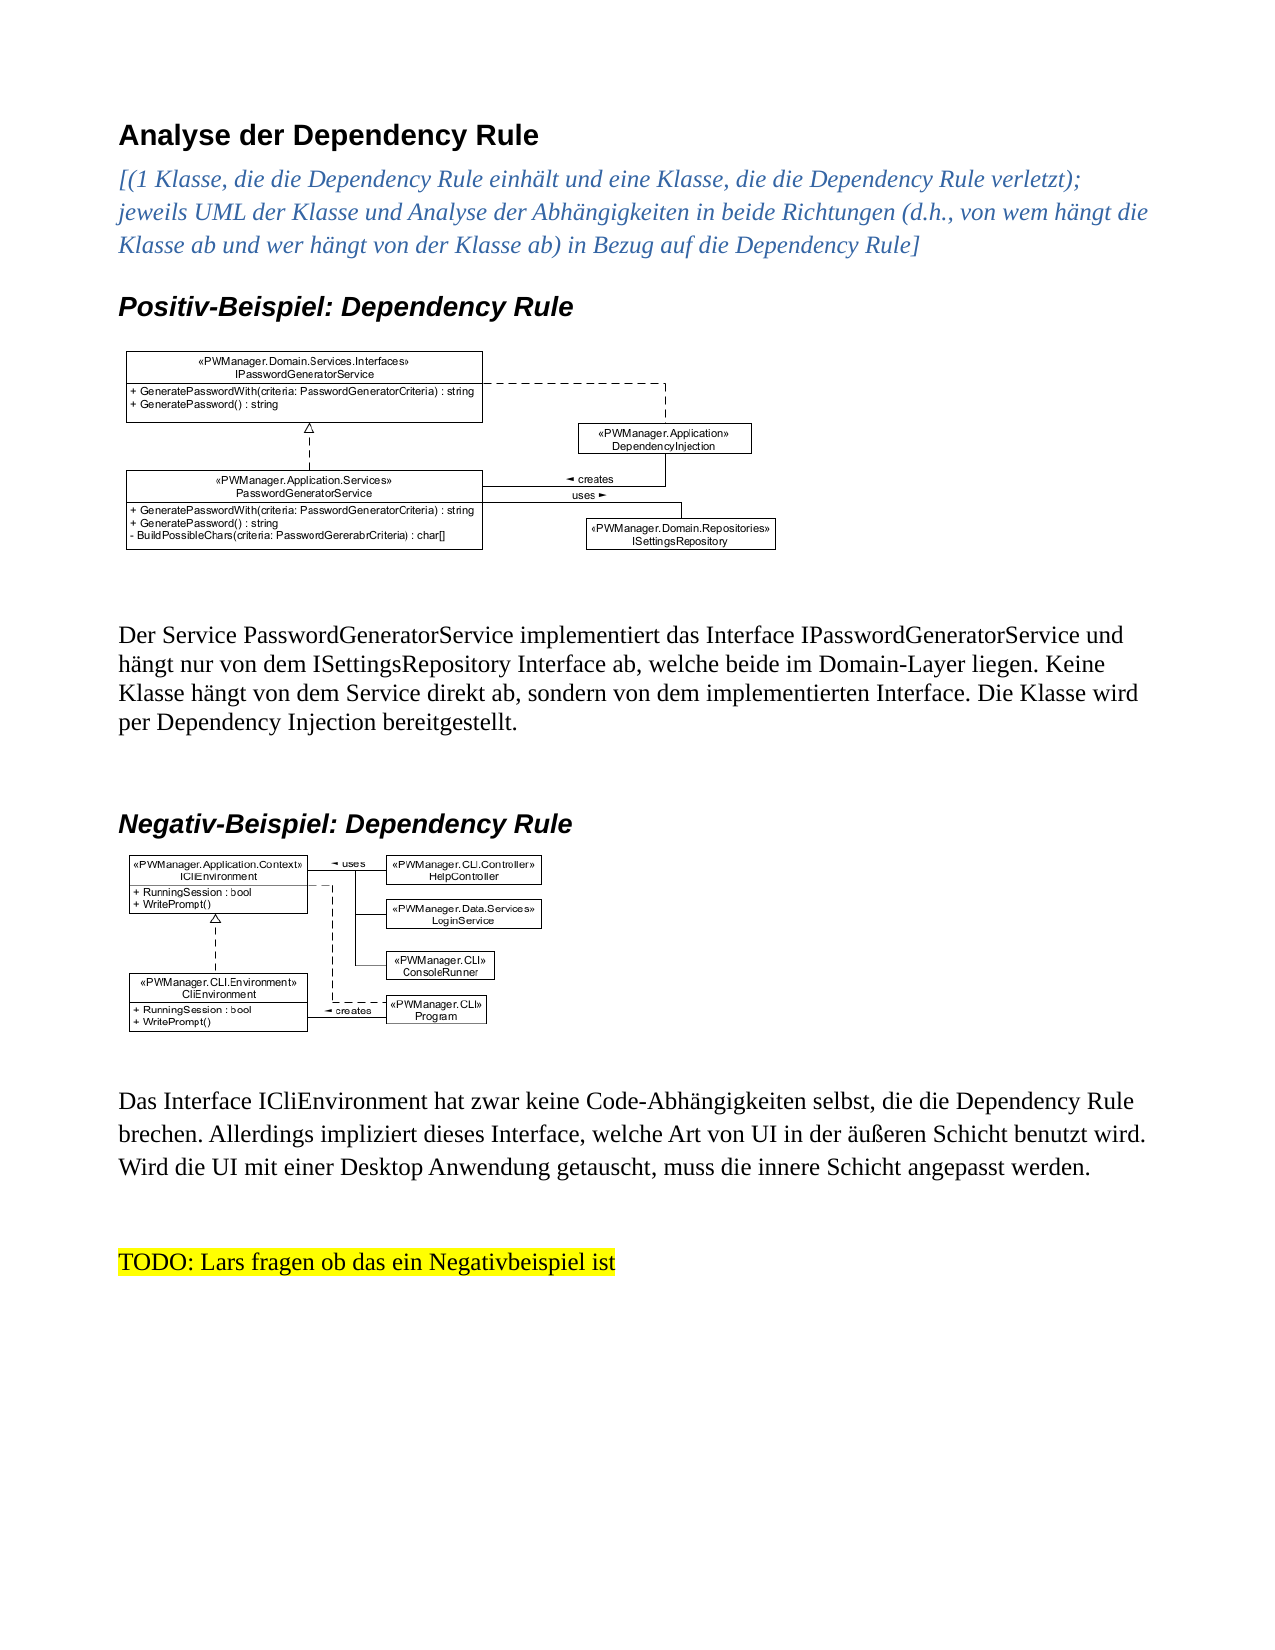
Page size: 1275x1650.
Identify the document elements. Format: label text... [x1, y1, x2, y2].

subtitle Negativ-Beispiel: Dependency Rule [118, 808, 1157, 839]
subtitle Positiv-Beispiel: Dependency Rule [118, 291, 1157, 322]
text Das Interface ICliEnvironment hat zwar keine Code-Abhängigkeiten selbst, die die Dependency Rule brechen. Allerdings impliziert dieses Interface, welche Art von UI in der äußeren Schicht benutzt wird. Wird die UI mit einer Desktop Anwendung getauscht, muss die innere Schicht angepasst werden. [118, 1086, 1157, 1181]
subtitle Analyse der Dependency Rule [118, 118, 1157, 152]
subtitle Der Service PasswordGeneratorService implementiert das Interface IPasswordGeneratorService und hängt nur von dem ISettingsRepository Interface ab, welche beide im Domain-Layer liegen. Keine Klasse hängt von dem Service direkt ab, sondern von dem implementierten Interface. Die Klasse wird per Dependency Injection bereitgestellt. [118, 620, 1157, 735]
picture [122, 346, 783, 556]
picture [127, 851, 546, 1035]
text TODO: Lars fragen ob das ein Negativbeispiel ist [118, 1247, 1157, 1276]
text [(1 Klasse, die die Dependency Rule einhält und eine Klasse, die die Dependency Rule verletzt); jeweils UML der Klasse und Analyse der Abhängigkeiten in beide Richtungen (d.h., von wem hängt die Klasse ab und wer hängt von der Klasse ab) in Bezug auf die Dependency Rule] [118, 164, 1157, 259]
